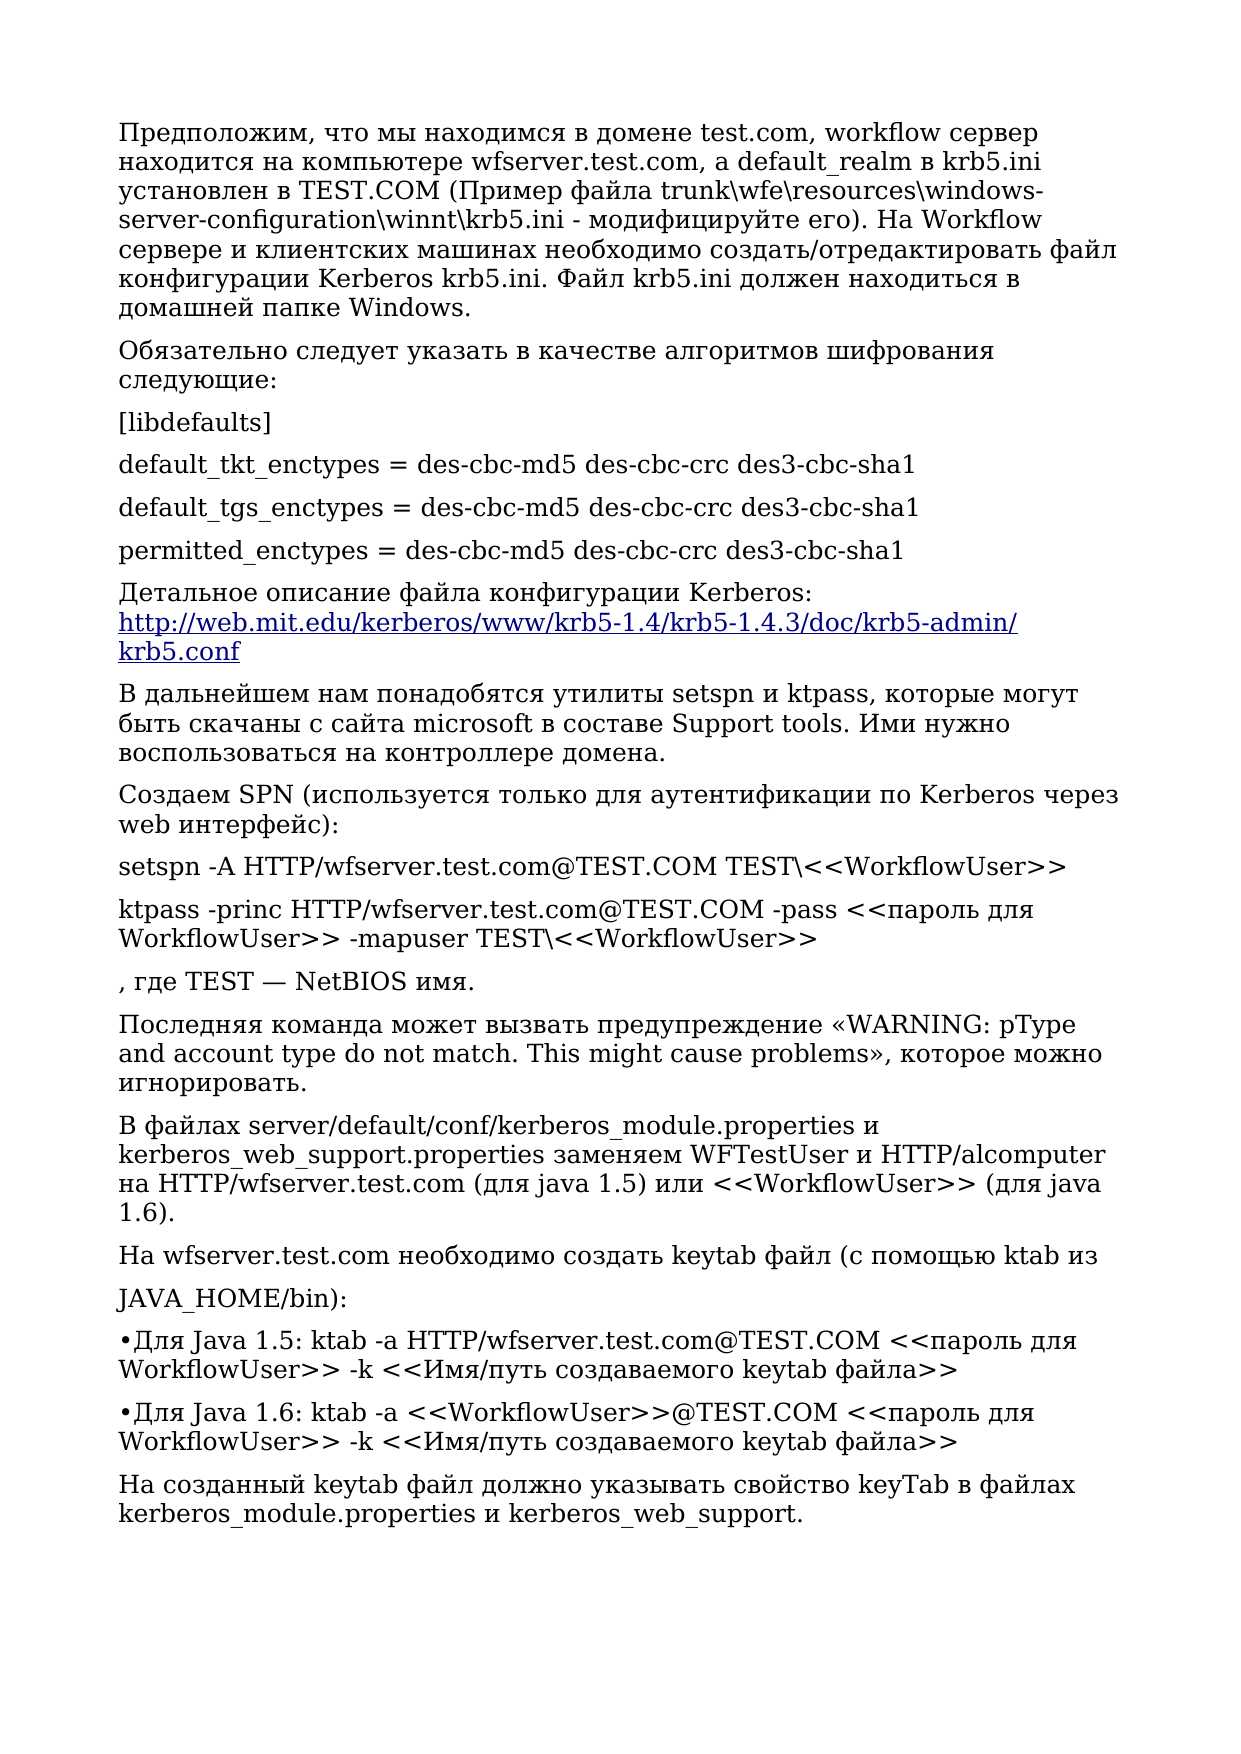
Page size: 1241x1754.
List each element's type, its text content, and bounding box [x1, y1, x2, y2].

text ktpass -princ HTTP/wfserver.test.com@TEST.COM -pass <<пароль для WorkflowUser>> -mapuser TEST\<<WorkflowUser>> [118, 895, 1122, 953]
text [libdefaults] [118, 408, 1122, 437]
list Для Java 1.5: ktab -a HTTP/wfserver.test.com@TEST.COM <<пароль для WorkflowUser>> -k <<Имя/путь создаваемого keytab файла>> [118, 1326, 1122, 1385]
text Детальное описание файла конфигурации Kerberos: http://web.mit.edu/kerberos/www/krb5-1.4/krb5-1.4.3/doc/krb5-admin/krb5.conf [118, 578, 1122, 666]
text setspn -A HTTP/wfserver.test.com@TEST.COM TEST\<<WorkflowUser>> [118, 852, 1122, 882]
text , где TEST — NetBIOS имя. [118, 967, 1122, 996]
text Создаем SPN (используется только для аутентификации по Kerberos через web интерфейс): [118, 781, 1122, 839]
text permitted_enctypes = des-cbc-md5 des-cbc-crc des3-cbc-sha1 [118, 536, 1122, 565]
text default_tgs_enctypes = des-cbc-md5 des-cbc-crc des3-cbc-sha1 [118, 493, 1122, 522]
text На созданный keytab файл должно указывать свойство keyTab в файлах kerberos_module.properties и kerberos_web_support. [118, 1470, 1122, 1528]
text В файлах server/default/conf/kerberos_module.properties и kerberos_web_support.properties заменяем WFTestUser и HTTP/alcomputer на HTTP/wfserver.test.com (для java 1.5) или <<WorkflowUser>> (для java 1.6). [118, 1111, 1122, 1227]
text Последняя команда может вызвать предупреждение «WARNING: pType and account type do not match. This might cause problems», которое можно игнорировать. [118, 1010, 1122, 1097]
text Обязательно следует указать в качестве алгоритмов шифрования следующие: [118, 336, 1122, 394]
text default_tkt_enctypes = des-cbc-md5 des-cbc-crc des3-cbc-sha1 [118, 450, 1122, 479]
list Для Java 1.6: ktab -a <<WorkflowUser>>@TEST.COM <<пароль для WorkflowUser>> -k <<Имя/путь создаваемого keytab файла>> [118, 1398, 1122, 1457]
text Предположим, что мы находимся в домене test.com, workflow сервер находится на компьютере wfserver.test.com, а default_realm в krb5.ini установлен в TEST.COM (Пример файла trunk\wfe\resources\windows-server-configuration\winnt\krb5.ini - модифицируйте его). На Workflow сервере и клиентских машинах необходимо создать/отредактировать файл конфигурации Kerberos krb5.ini. Файл krb5.ini должен находиться в домашней папке Windows. [118, 118, 1122, 322]
text На wfserver.test.com необходимо создать keytab файл (с помощью ktab из [118, 1241, 1122, 1270]
text JAVA_HOME/bin): [118, 1284, 1122, 1313]
text В дальнейшем нам понадобятся утилиты setspn и ktpass, которые могут быть скачаны с сайта microsoft в составе Support tools. Ими нужно воспользоваться на контроллере домена. [118, 679, 1122, 767]
